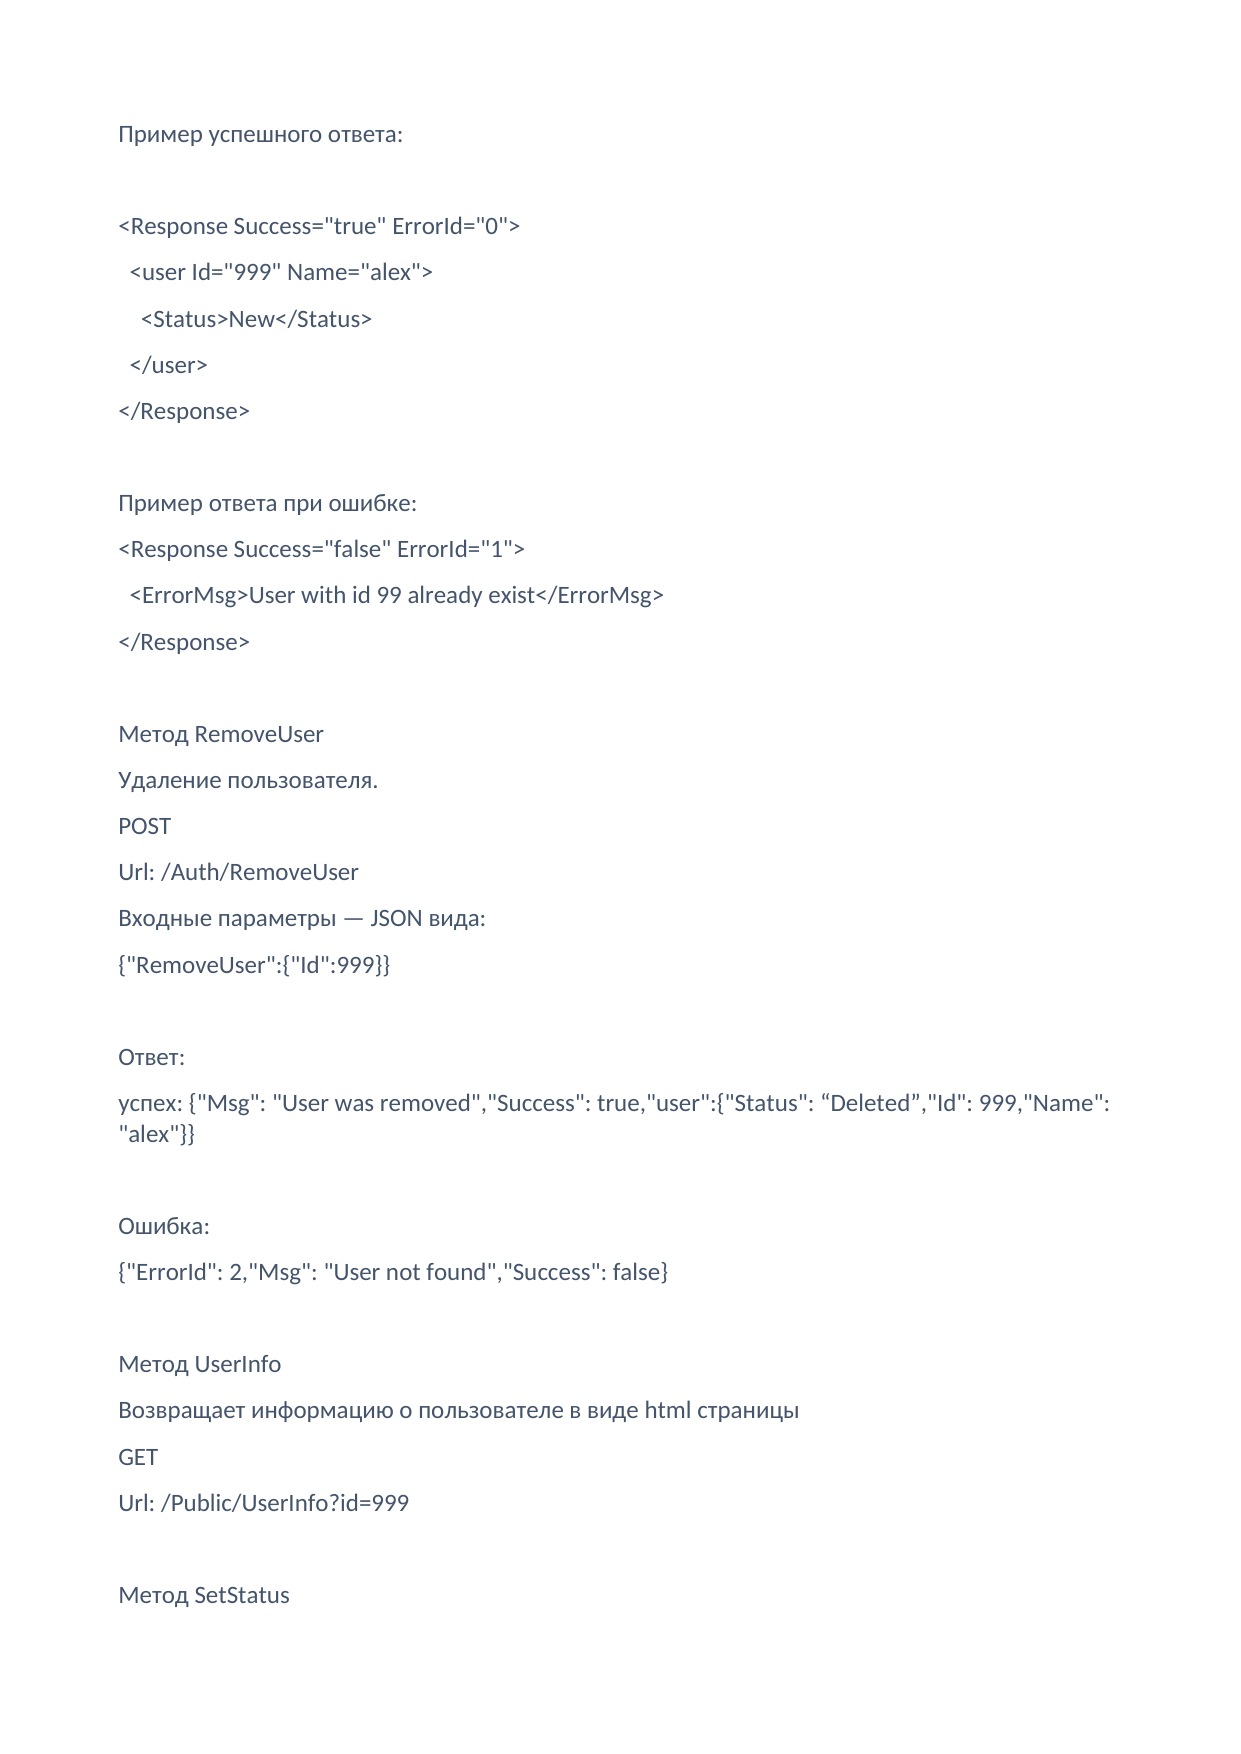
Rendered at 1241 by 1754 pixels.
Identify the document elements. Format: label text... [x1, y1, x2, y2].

text {"ErrorId": 2,"Msg": "User not found","Success": false} [118, 1256, 1122, 1287]
text <Response Success="false" ErrorId="1"> [118, 533, 1122, 564]
text Ошибка: [118, 1210, 1122, 1241]
text Ответ: [118, 1041, 1122, 1072]
text успех: {"Msg": "User was removed","Success": true,"user":{"Status": “Deleted”,"Id": 999,"Name": "alex"}} [118, 1087, 1122, 1148]
text <Status>New</Status> [118, 303, 1122, 333]
text GET [118, 1441, 1122, 1471]
text Метод SetStatus [118, 1579, 1122, 1610]
text <ErrorMsg>User with id 99 already exist</ErrorMsg> [118, 579, 1122, 610]
text Пример ответа при ошибке: [118, 487, 1122, 518]
text Url: /Auth/RemoveUser [118, 856, 1122, 887]
text </user> [118, 349, 1122, 379]
text </Response> [118, 626, 1122, 656]
text Метод RemoveUser [118, 718, 1122, 748]
text Входные параметры — JSON вида: [118, 903, 1122, 933]
text <user Id="999" Name="alex"> [118, 257, 1122, 287]
text <Response Success="true" ErrorId="0"> [118, 210, 1122, 241]
text Возвращает информацию о пользователе в виде html страницы [118, 1394, 1122, 1425]
text {"RemoveUser":{"Id":999}} [118, 949, 1122, 979]
text Метод UserInfo [118, 1348, 1122, 1379]
text POST [118, 810, 1122, 841]
text Url: /Public/UserInfo?id=999 [118, 1487, 1122, 1517]
text Удаление пользователя. [118, 764, 1122, 795]
text </Response> [118, 395, 1122, 426]
text Пример успешного ответа: [118, 118, 1122, 149]
